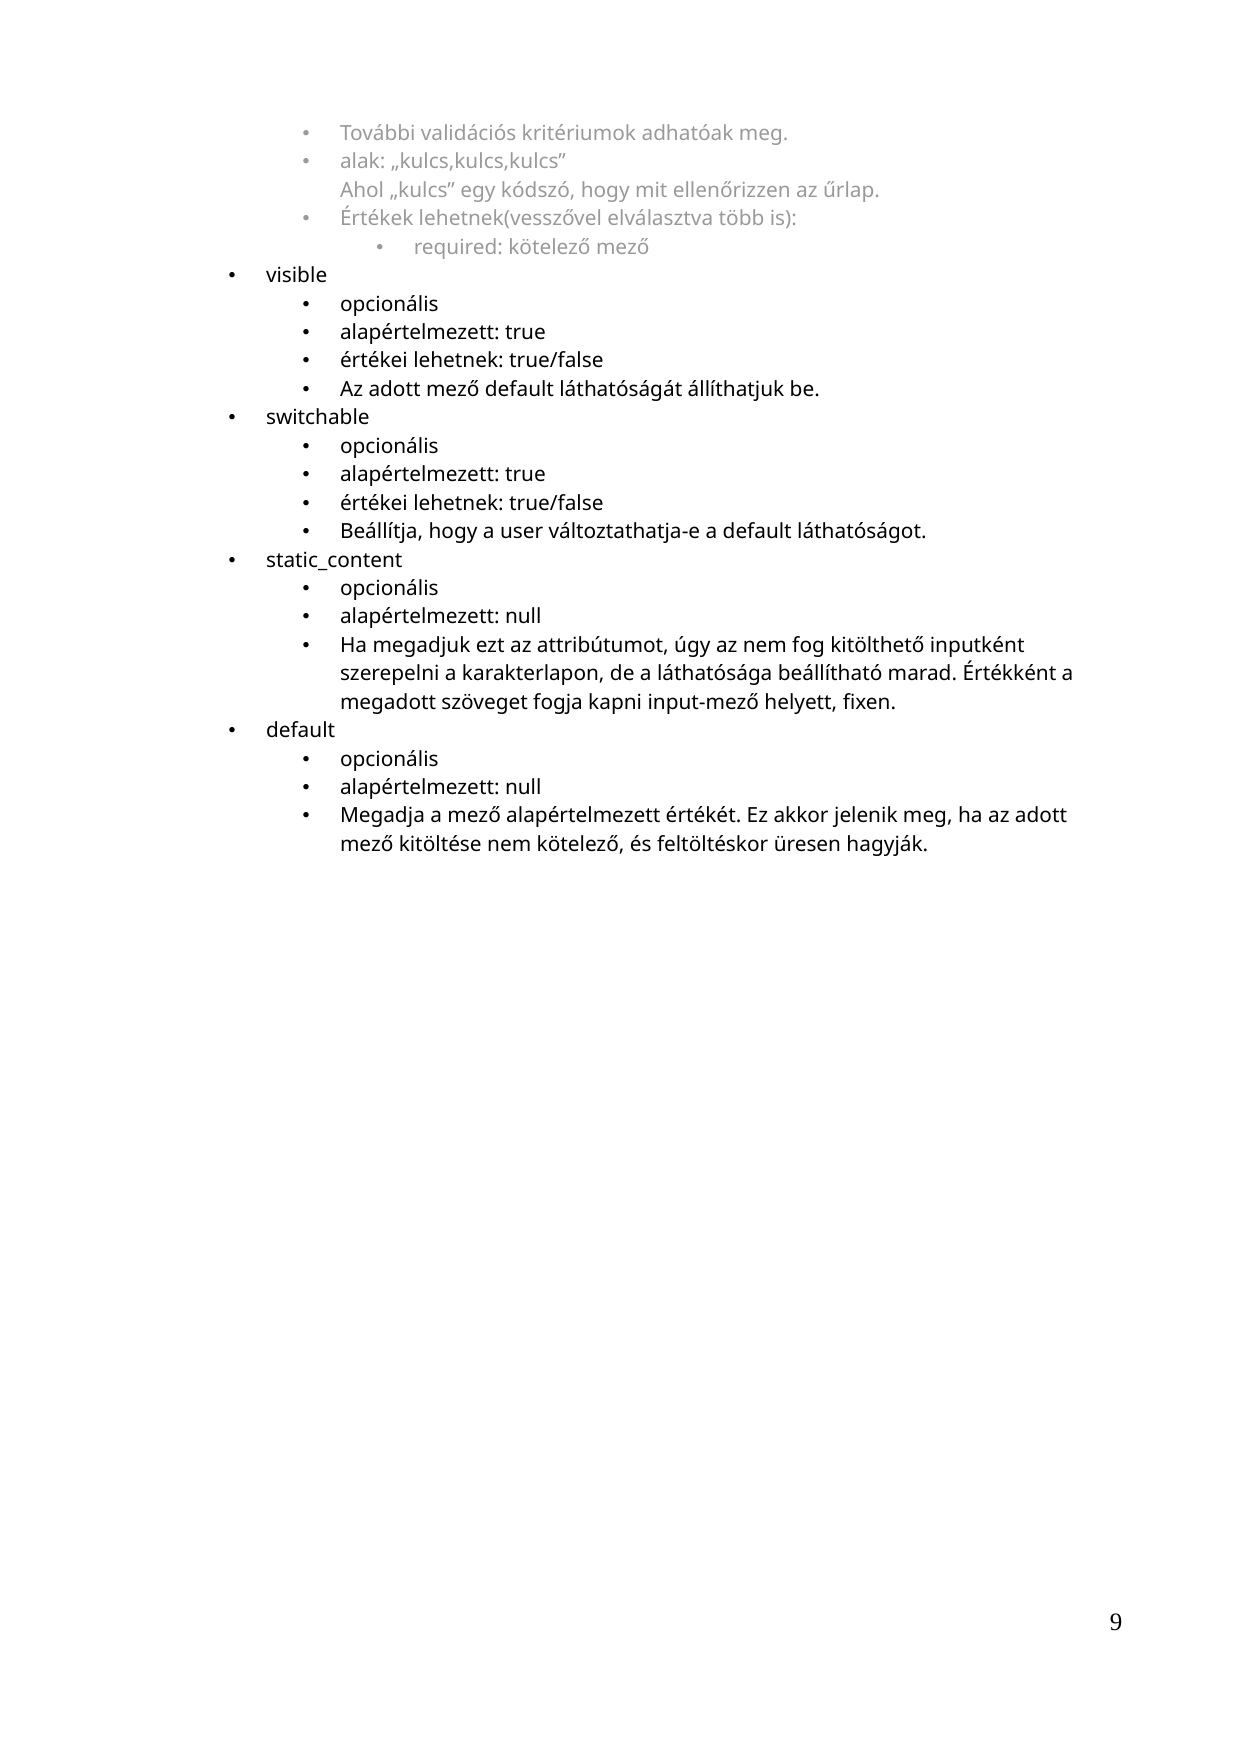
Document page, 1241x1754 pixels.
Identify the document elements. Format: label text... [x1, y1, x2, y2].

list alapértelmezett: true [302, 459, 1122, 488]
list értékei lehetnek: true/false [302, 346, 1122, 374]
list static_content [228, 545, 1122, 573]
list opcionális [302, 431, 1122, 459]
list értékei lehetnek: true/false [302, 488, 1122, 516]
list default [228, 715, 1122, 744]
list required: kötelező mező [376, 232, 1122, 260]
list Ha megadjuk ezt az attribútumot, úgy az nem fog kitölthető inputként szerepelni a karakterlapon, de a láthatósága beállítható marad. Értékként a megadott szöveget fogja kapni input-mező helyett, fixen. [302, 630, 1122, 715]
list opcionális [302, 573, 1122, 602]
list alak: „kulcs,kulcs,kulcs” Ahol „kulcs” egy kódszó, hogy mit ellenőrizzen az űrlap. [302, 147, 1122, 203]
list visible [228, 260, 1122, 289]
list Az adott mező default láthatóságát állíthatjuk be. [302, 374, 1122, 402]
list Értékek lehetnek(vesszővel elválasztva több is): [302, 203, 1122, 232]
list alapértelmezett: null [302, 772, 1122, 801]
list Beállítja, hogy a user változtathatja-e a default láthatóságot. [302, 516, 1122, 545]
list alapértelmezett: null [302, 602, 1122, 630]
list Megadja a mező alapértelmezett értékét. Ez akkor jelenik meg, ha az adott mező kitöltése nem kötelező, és feltöltéskor üresen hagyják. [302, 801, 1122, 857]
list További validációs kritériumok adhatóak meg. [302, 118, 1122, 147]
list switchable [228, 402, 1122, 431]
list opcionális [302, 744, 1122, 772]
list opcionális [302, 289, 1122, 317]
list alapértelmezett: true [302, 317, 1122, 346]
